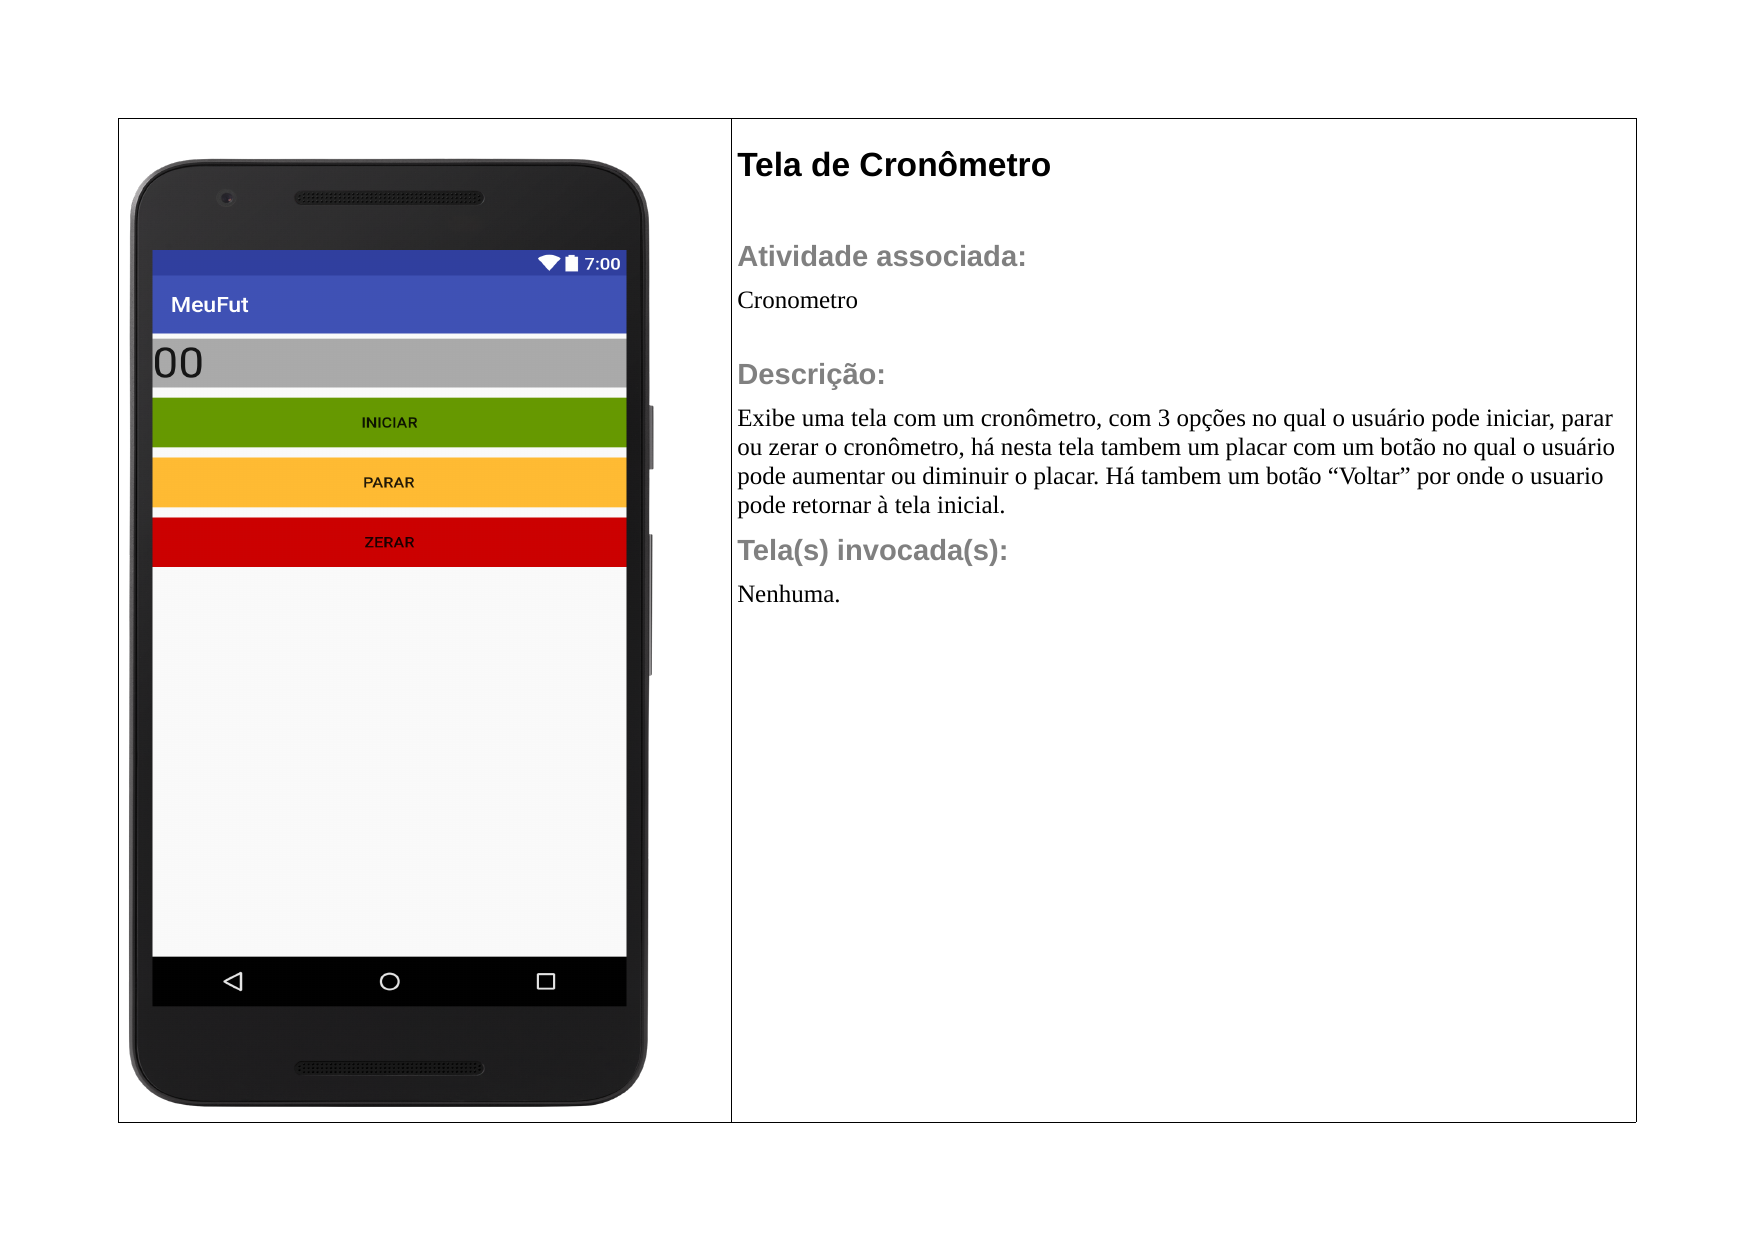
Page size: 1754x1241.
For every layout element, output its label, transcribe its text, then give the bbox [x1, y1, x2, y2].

table_header [119, 119, 731, 1122]
picture [128, 158, 654, 1107]
table_header Tela de Cronômetro Atividade associada: Cronometro Descrição: Exibe uma tela com um cronômetro, com 3 opções no qual o usuário pode iniciar, parar ou zerar o cronômetro, há nesta tela tambem um placar com um botão no qual o usuário pode aumentar ou diminuir o placar. Há tambem um botão “Voltar” por onde o usuario pode retornar à tela inicial. Tela(s) invocada(s): Nenhuma. [732, 119, 1636, 1122]
